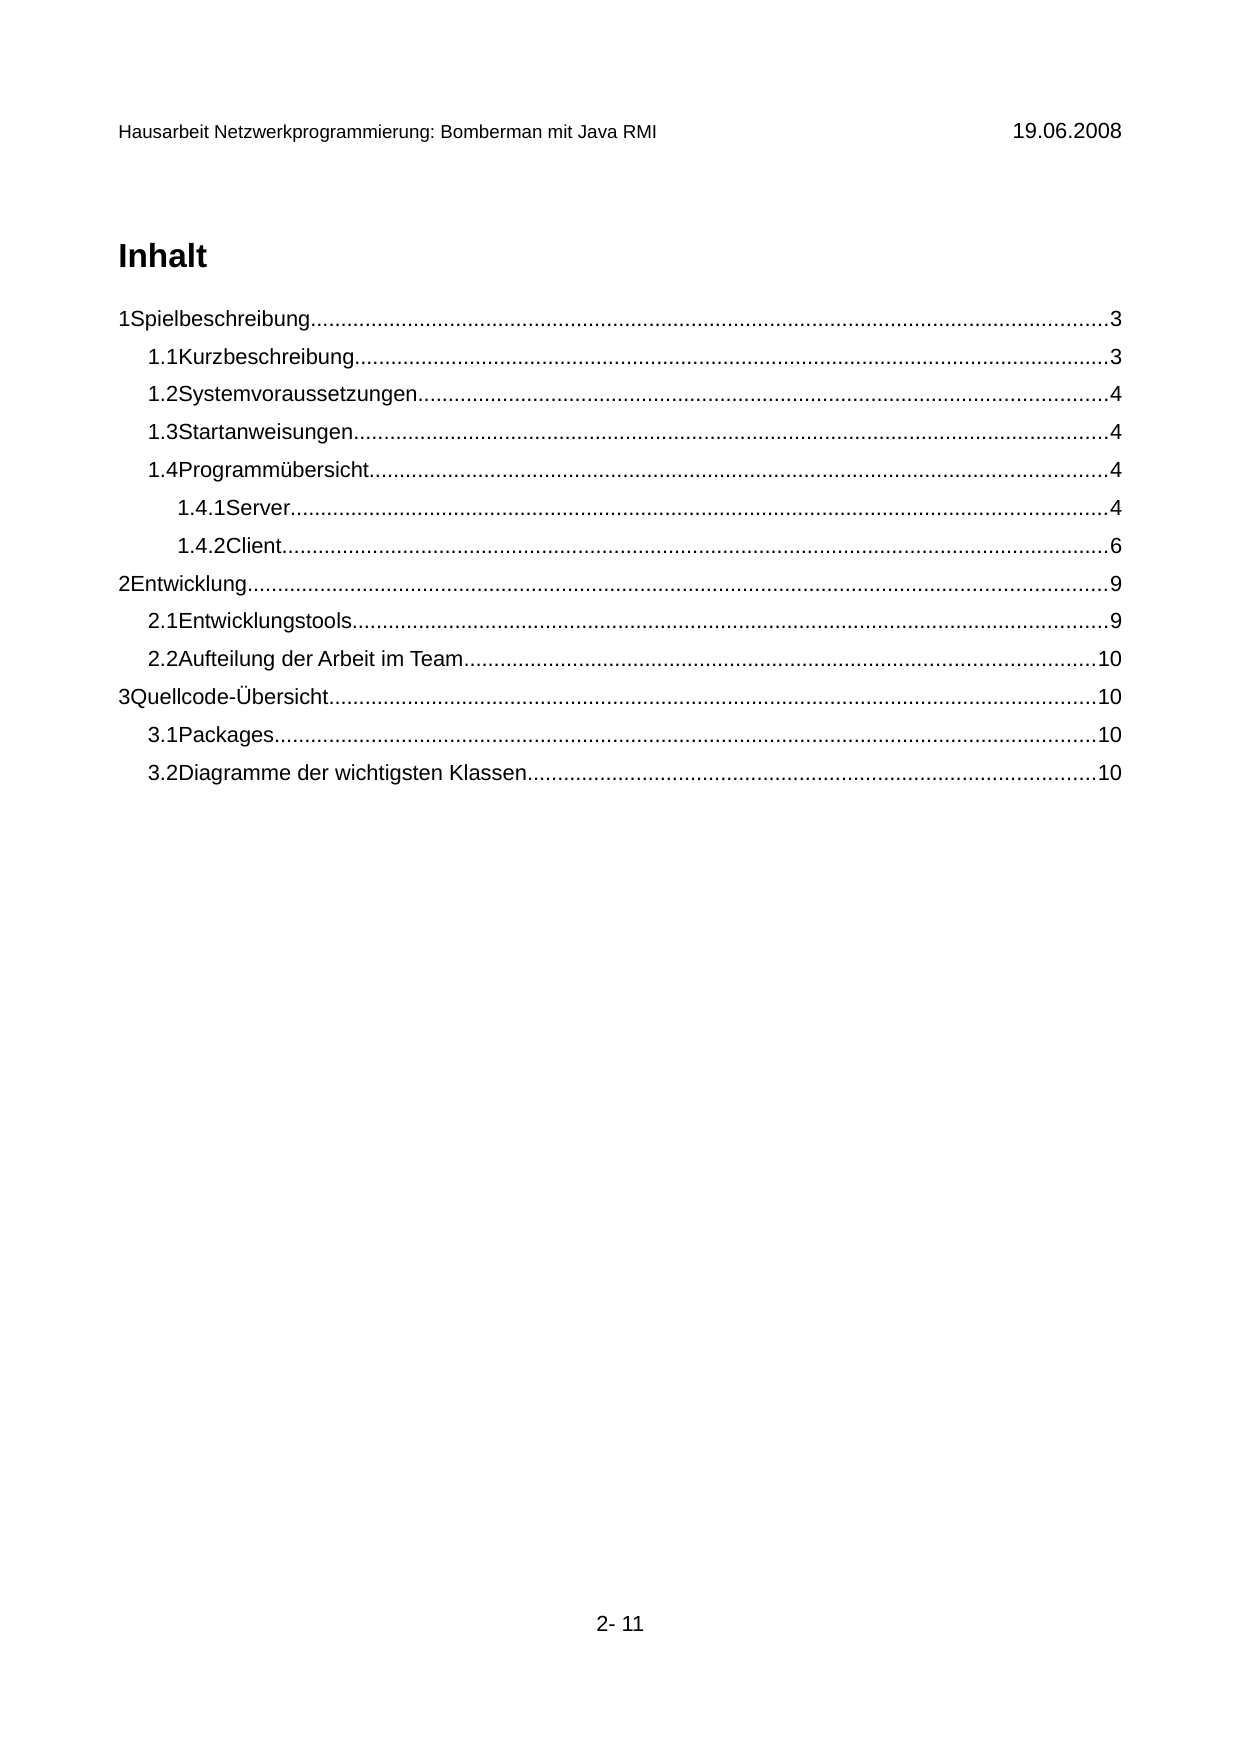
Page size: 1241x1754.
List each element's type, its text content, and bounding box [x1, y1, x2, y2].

text 3Quellcode-Übersicht 10 [118, 684, 1122, 709]
text 1Spielbeschreibung 3 [118, 306, 1122, 331]
text 1.1Kurzbeschreibung 3 [148, 343, 1122, 369]
text 1.4Programmübersicht 4 [148, 457, 1122, 482]
text 1.4.1Server 4 [177, 495, 1122, 520]
text 1.4.2Client 6 [177, 533, 1122, 558]
text 1.3Startanweisungen 4 [148, 419, 1122, 444]
text 1.2Systemvoraussetzungen 4 [148, 381, 1122, 407]
text 3.2Diagramme der wichtigsten Klassen 10 [148, 759, 1122, 785]
text 2.1Entwicklungstools 9 [148, 608, 1122, 633]
text 2.2Aufteilung der Arbeit im Team 10 [148, 646, 1122, 671]
text 3.1Packages 10 [148, 722, 1122, 747]
text 2Entwicklung 9 [118, 570, 1122, 596]
subtitle Inhalt [118, 236, 1122, 274]
